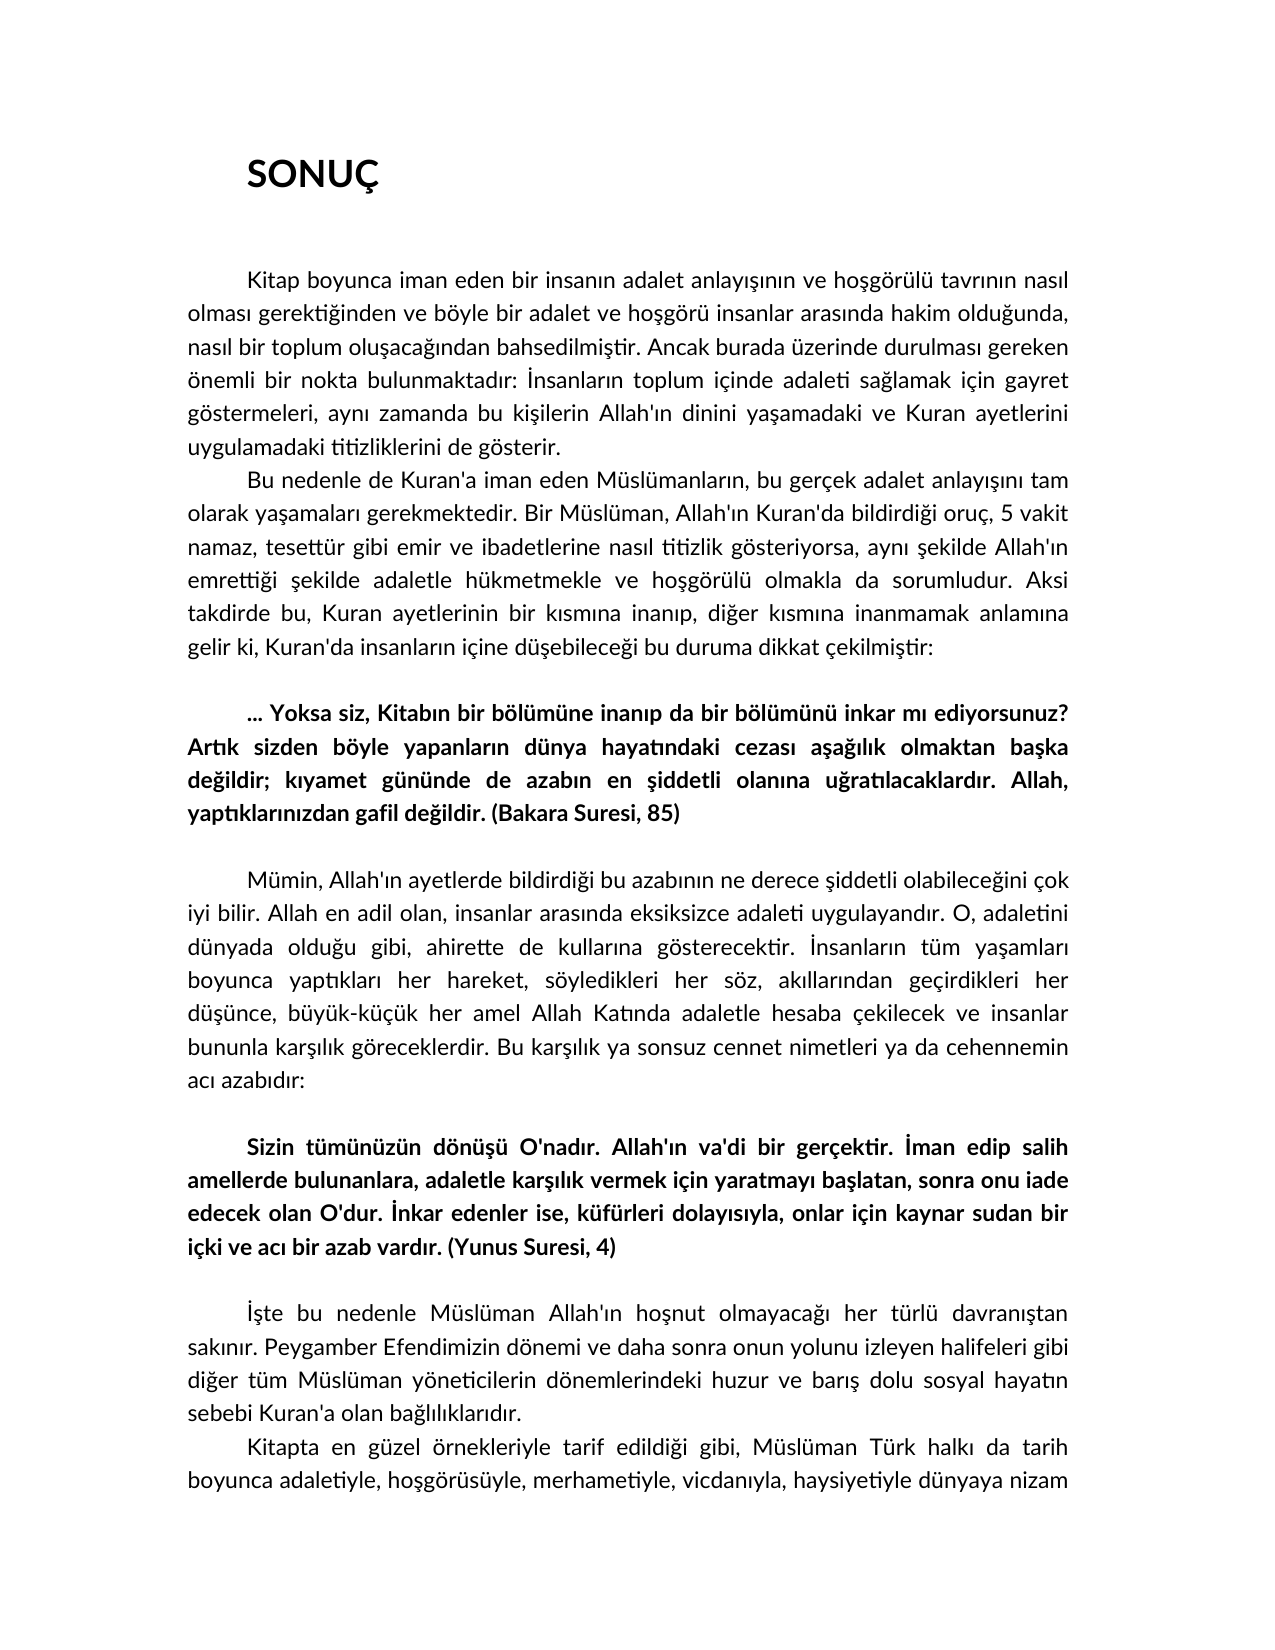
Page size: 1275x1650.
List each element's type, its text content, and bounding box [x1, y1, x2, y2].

text Sizin tümünüzün dönüşü O'nadır. Allah'ın va'di bir gerçektir. İman edip salih amellerde bulunanlara, adaletle karşılık vermek için yaratmayı başlatan, sonra onu iade edecek olan O'dur. İnkar edenler ise, küfürleri dolayısıyla, onlar için kaynar sudan bir içki ve acı bir azab vardır. (Yunus Suresi, 4) [187, 1128, 1070, 1262]
text ... Yoksa siz, Kitabın bir bölümüne inanıp da bir bölümünü inkar mı ediyorsunuz? Artık sizden böyle yapanların dünya hayatındaki cezası aşağılık olmaktan başka değildir; kıyamet gününde de azabın en şiddetli olanına uğratılacaklardır. Allah, yaptıklarınızdan gafil değildir. (Bakara Suresi, 85) [187, 695, 1070, 828]
text Bu nedenle de Kuran'a iman eden Müslümanların, bu gerçek adalet anlayışını tam olarak yaşamaları gerekmektedir. Bir Müslüman, Allah'ın Kuran'da bildirdiği oruç, 5 vakit namaz, tesettür gibi emir ve ibadetlerine nasıl titizlik gösteriyorsa, aynı şekilde Allah'ın emrettiği şekilde adaletle hükmetmekle ve hoşgörülü olmakla da sorumludur. Aksi takdirde bu, Kuran ayetlerinin bir kısmına inanıp, diğer kısmına inanmamak anlamına gelir ki, Kuran'da insanların içine düşebileceği bu duruma dikkat çekilmiştir: [187, 462, 1070, 662]
text SONUÇ [187, 150, 1070, 195]
text Kitap boyunca iman eden bir insanın adalet anlayışının ve hoşgörülü tavrının nasıl olması gerektiğinden ve böyle bir adalet ve hoşgörü insanlar arasında hakim olduğunda, nasıl bir toplum oluşacağından bahsedilmiştir. Ancak burada üzerinde durulması gereken önemli bir nokta bulunmaktadır: İnsanların toplum içinde adaleti sağlamak için gayret göstermeleri, aynı zamanda bu kişilerin Allah'ın dinini yaşamadaki ve Kuran ayetlerini uygulamadaki titizliklerini de gösterir. [187, 262, 1070, 462]
text Kitapta en güzel örnekleriyle tarif edildiği gibi, Müslüman Türk halkı da tarih boyunca adaletiyle, hoşgörüsüyle, merhametiyle, vicdanıyla, haysiyetiyle dünyaya nizam [187, 1428, 1070, 1495]
text İşte bu nedenle Müslüman Allah'ın hoşnut olmayacağı her türlü davranıştan sakınır. Peygamber Efendimizin dönemi ve daha sonra onun yolunu izleyen halifeleri gibi diğer tüm Müslüman yöneticilerin dönemlerindeki huzur ve barış dolu sosyal hayatın sebebi Kuran'a olan bağlılıklarıdır. [187, 1295, 1070, 1428]
text Mümin, Allah'ın ayetlerde bildirdiği bu azabının ne derece şiddetli olabileceğini çok iyi bilir. Allah en adil olan, insanlar arasında eksiksizce adaleti uygulayandır. O, adaletini dünyada olduğu gibi, ahirette de kullarına gösterecektir. İnsanların tüm yaşamları boyunca yaptıkları her hareket, söyledikleri her söz, akıllarından geçirdikleri her düşünce, büyük-küçük her amel Allah Katında adaletle hesaba çekilecek ve insanlar bununla karşılık göreceklerdir. Bu karşılık ya sonsuz cennet nimetleri ya da cehennemin acı azabıdır: [187, 862, 1070, 1095]
